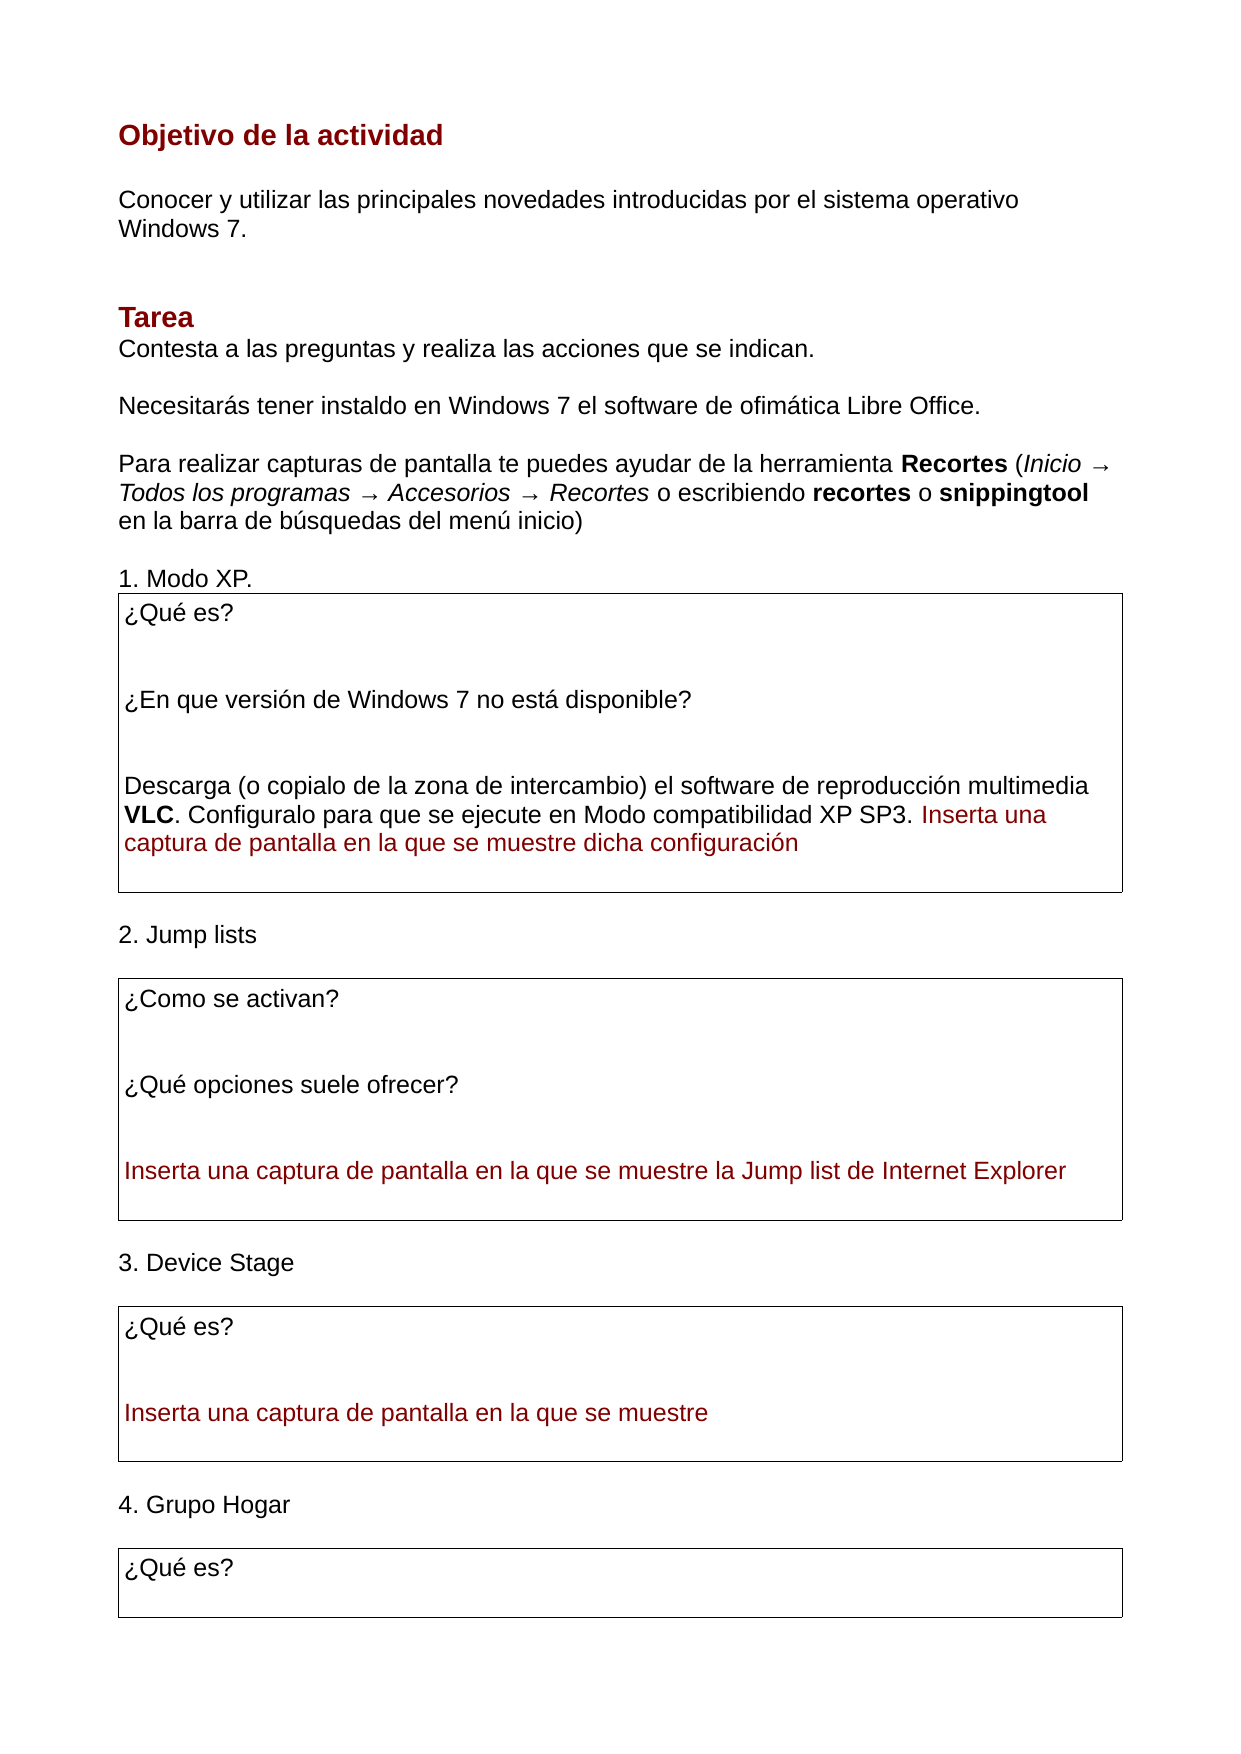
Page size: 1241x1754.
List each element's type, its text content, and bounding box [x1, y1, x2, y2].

text 4. Grupo Hogar [118, 1490, 1122, 1519]
table_header ¿Qué es? Inserta una captura de pantalla en la que se muestre [119, 1307, 1122, 1461]
table_header ¿Qué es? [119, 1549, 1122, 1617]
text Conocer y utilizar las principales novedades introducidas por el sistema operativo Windows 7. [118, 185, 1122, 243]
text Para realizar capturas de pantalla te puedes ayudar de la herramienta Recortes (Inicio → Todos los programas → Accesorios → Recortes o escribiendo recortes o snippingtool en la barra de búsquedas del menú inicio) [118, 449, 1122, 535]
table_header ¿Qué es? ¿En que versión de Windows 7 no está disponible? Descarga (o copialo de la zona de intercambio) el software de reproducción multimedia VLC. Configuralo para que se ejecute en Modo compatibilidad XP SP3. Inserta una captura de pantalla en la que se muestre dicha configuración [119, 594, 1122, 892]
text Tarea [118, 300, 1122, 334]
text Contesta a las preguntas y realiza las acciones que se indican. [118, 334, 1122, 362]
text Objetivo de la actividad [118, 118, 1122, 152]
table_header ¿Como se activan? ¿Qué opciones suele ofrecer? Inserta una captura de pantalla en la que se muestre la Jump list de Internet Explorer [119, 979, 1122, 1219]
text 1. Modo XP. [118, 564, 1122, 592]
text 3. Device Stage [118, 1248, 1122, 1277]
text Necesitarás tener instaldo en Windows 7 el software de ofimática Libre Office. [118, 391, 1122, 420]
text 2. Jump lists [118, 920, 1122, 949]
